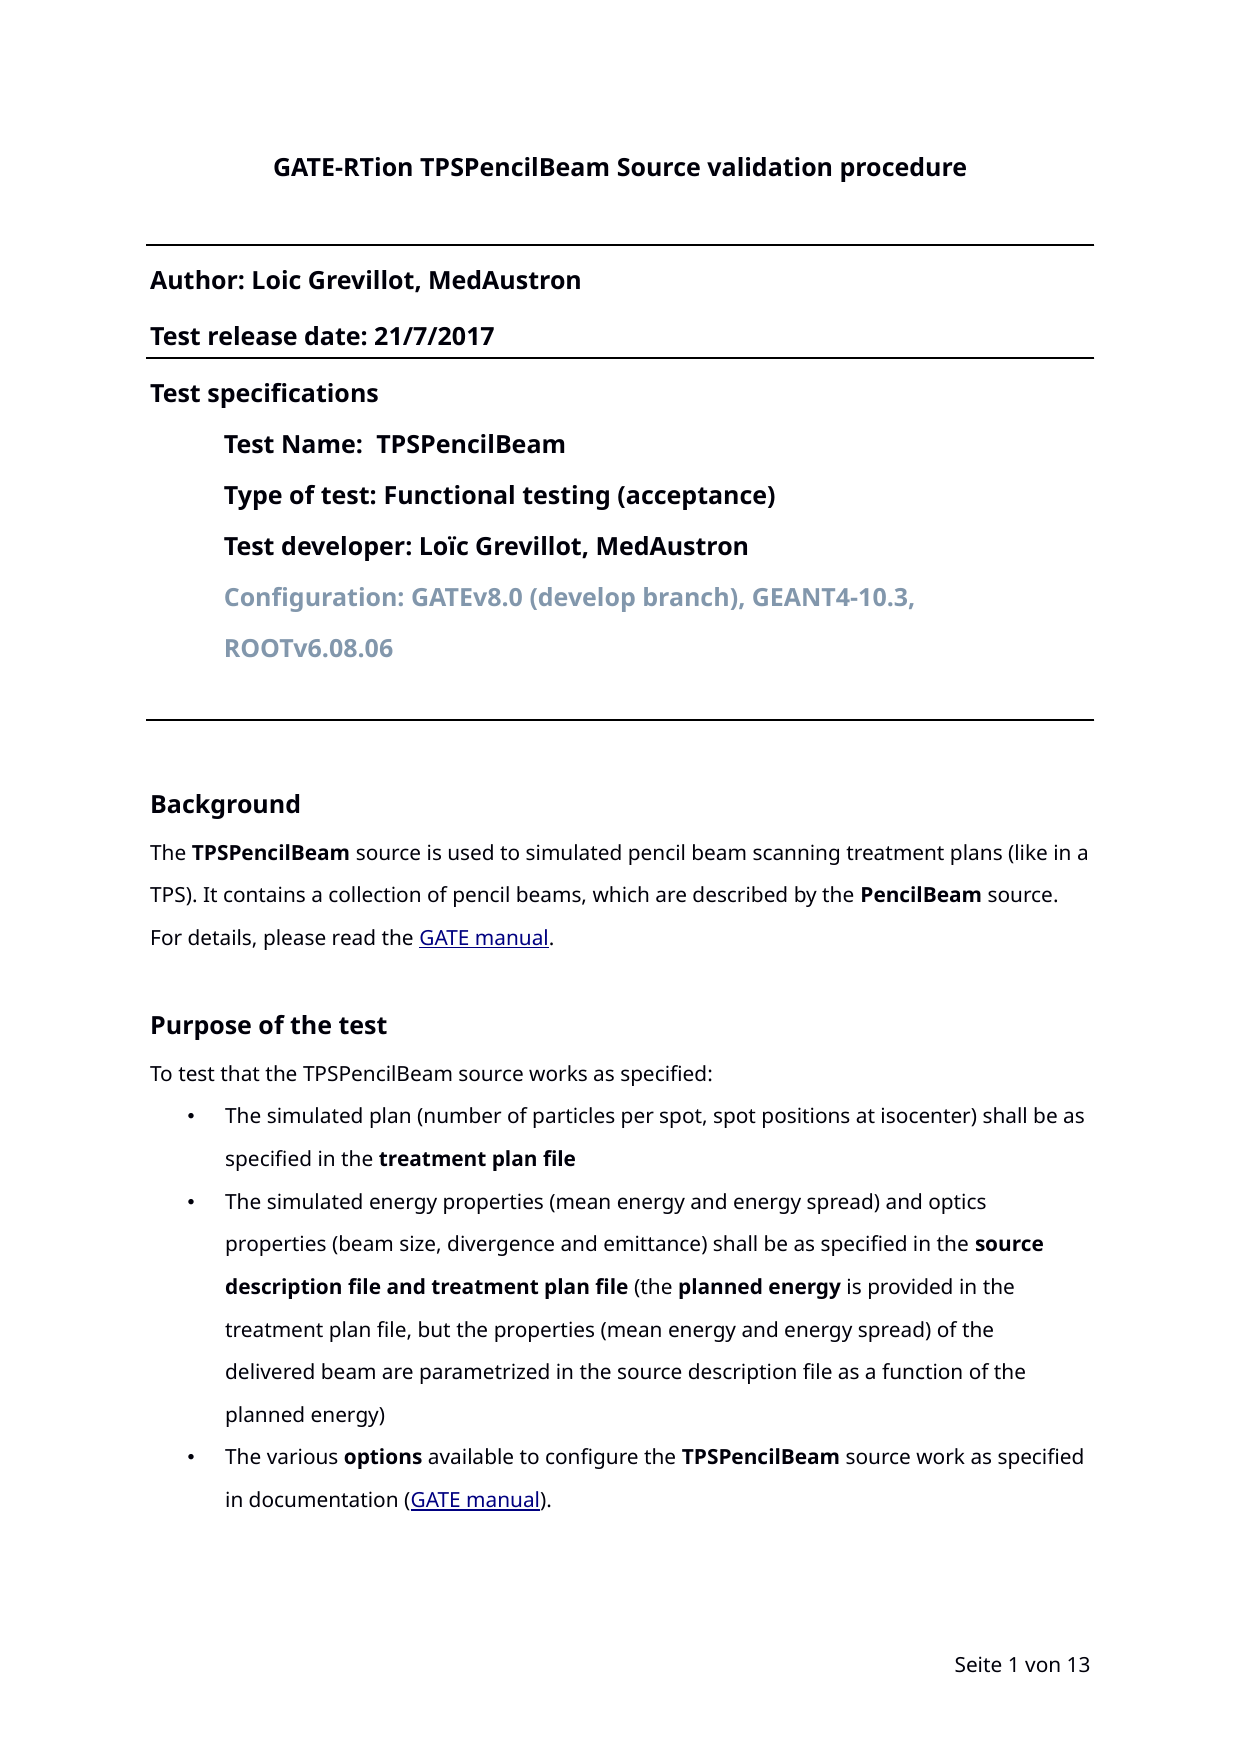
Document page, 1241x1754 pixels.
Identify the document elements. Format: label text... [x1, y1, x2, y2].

text For details, please read the GATE manual. [150, 923, 1090, 951]
list To test that the TPSPencilBeam source works as specified: [150, 1059, 1090, 1087]
list Test specifications [150, 376, 1090, 410]
list GATE-RTion TPSPencilBeam Source validation procedure [150, 150, 1090, 184]
list Test release date: 21/7/2017 [146, 314, 1094, 357]
list Test developer: Loïc Grevillot, MedAustron [224, 529, 1090, 563]
list The various options available to configure the TPSPencilBeam source work as specified in documentation (GATE manual). [187, 1442, 1090, 1513]
list The simulated plan (number of particles per spot, spot positions at isocenter) shall be as specified in the treatment plan file [187, 1102, 1090, 1173]
list Background [150, 787, 1090, 821]
list Test Name: TPSPencilBeam [224, 427, 1090, 461]
subtitle Configuration: GATEv8.0 (develop branch), GEANT4-10.3, ROOTv6.08.06 [224, 580, 1090, 665]
list Type of test: Functional testing (acceptance) [224, 478, 1090, 512]
list The simulated energy properties (mean energy and energy spread) and optics properties (beam size, divergence and emittance) shall be as specified in the source description file and treatment plan file (the planned energy is provided in the treatment plan file, but the properties (mean energy and energy spread) of the delivered beam are parametrized in the source description file as a function of the planned energy) [187, 1187, 1090, 1428]
list Author: Loic Grevillot, MedAustron [150, 263, 1090, 297]
list Purpose of the test [150, 1008, 1090, 1042]
list The TPSPencilBeam source is used to simulated pencil beam scanning treatment plans (like in a TPS). It contains a collection of pencil beams, which are described by the PencilBeam source. [150, 838, 1090, 909]
